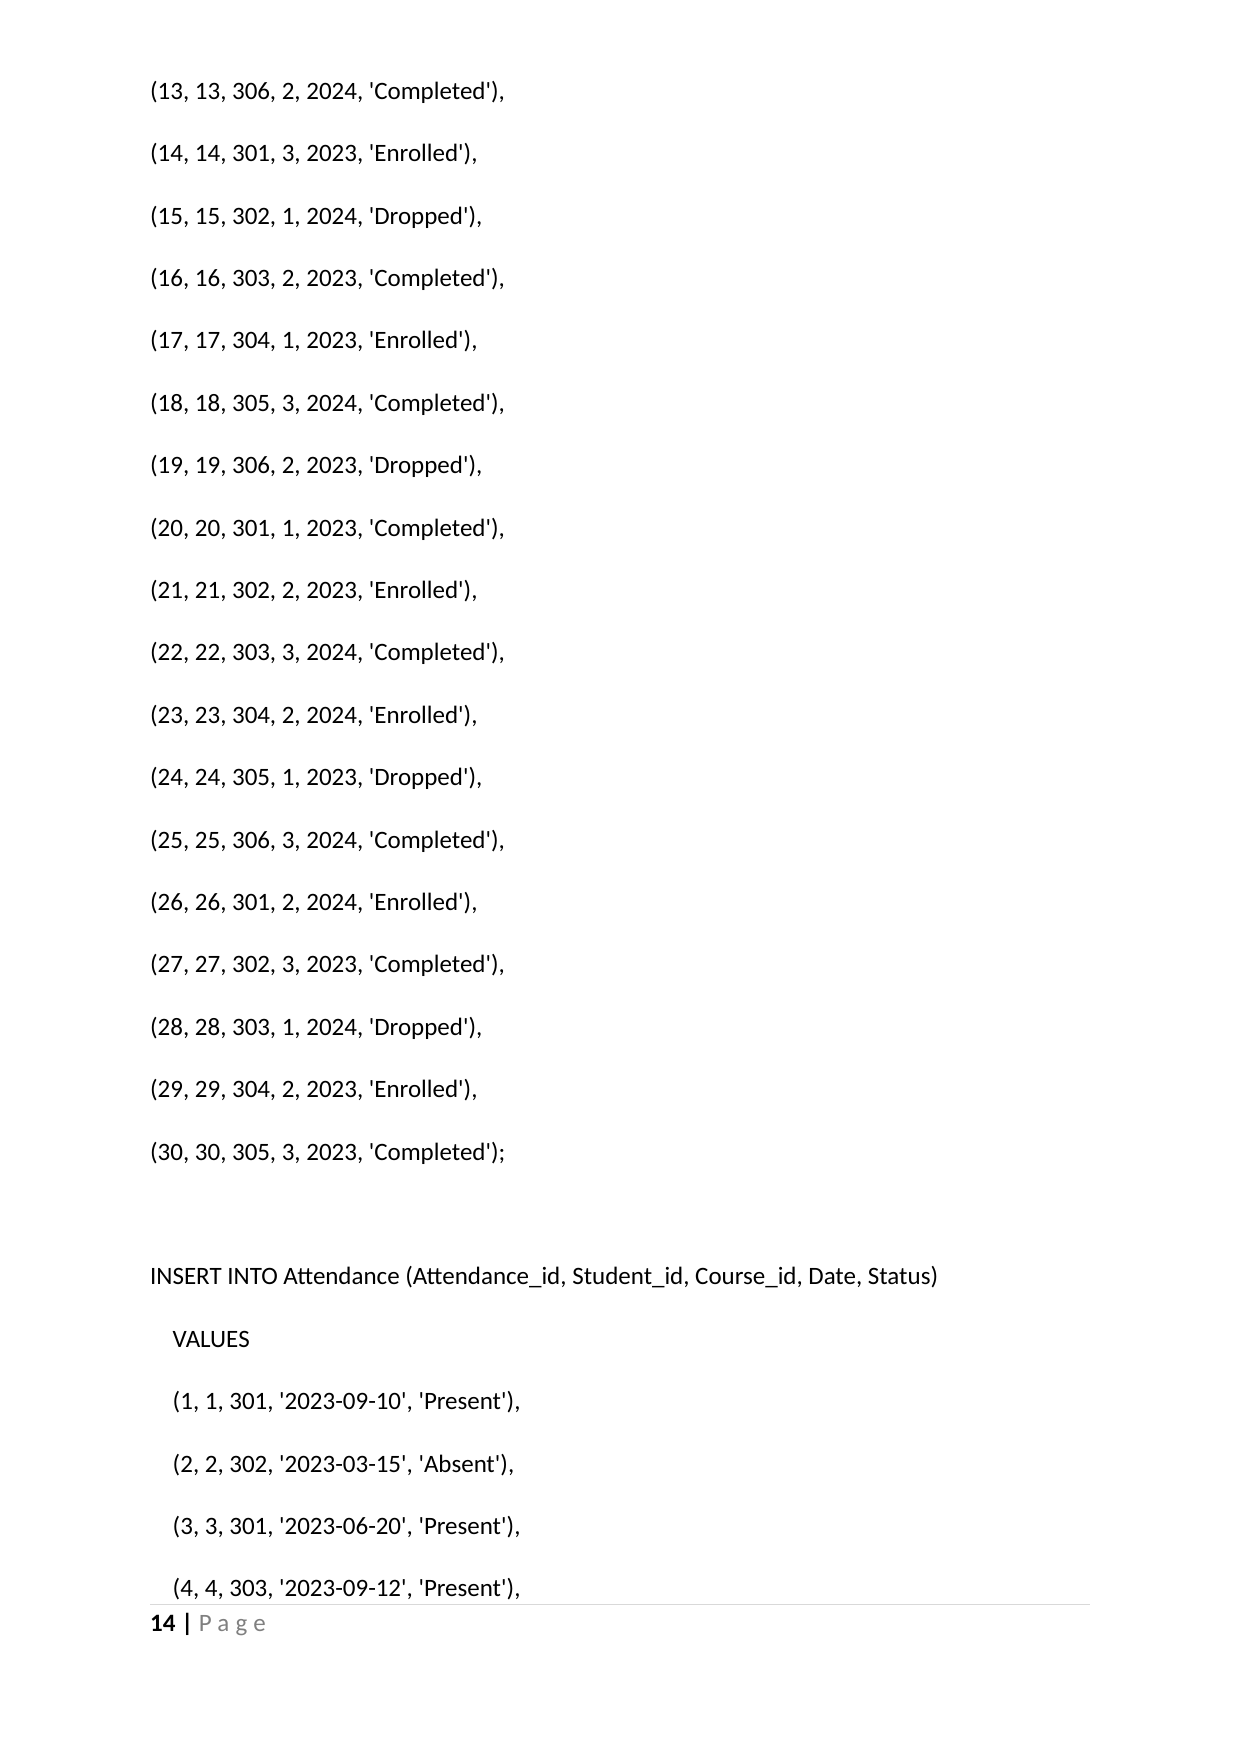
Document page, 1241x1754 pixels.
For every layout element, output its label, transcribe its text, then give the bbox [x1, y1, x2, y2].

text (25, 25, 306, 3, 2024, 'Completed'), [150, 824, 1090, 854]
text (26, 26, 301, 2, 2024, 'Enrolled'), [150, 886, 1090, 917]
text (14, 14, 301, 3, 2023, 'Enrolled'), [150, 137, 1090, 168]
text INSERT INTO Attendance (Attendance_id, Student_id, Course_id, Date, Status) [150, 1261, 1090, 1291]
text (18, 18, 305, 3, 2024, 'Completed'), [150, 387, 1090, 417]
text (4, 4, 303, '2023-09-12', 'Present'), [150, 1572, 1090, 1603]
text (21, 21, 302, 2, 2023, 'Enrolled'), [150, 574, 1090, 605]
text (1, 1, 301, '2023-09-10', 'Present'), [150, 1385, 1090, 1416]
text (27, 27, 302, 3, 2023, 'Completed'), [150, 948, 1090, 979]
text (20, 20, 301, 1, 2023, 'Completed'), [150, 512, 1090, 542]
text (16, 16, 303, 2, 2023, 'Completed'), [150, 262, 1090, 293]
text (24, 24, 305, 1, 2023, 'Dropped'), [150, 761, 1090, 792]
text (2, 2, 302, '2023-03-15', 'Absent'), [150, 1448, 1090, 1478]
text (15, 15, 302, 1, 2024, 'Dropped'), [150, 200, 1090, 230]
text (17, 17, 304, 1, 2023, 'Enrolled'), [150, 324, 1090, 355]
text (22, 22, 303, 3, 2024, 'Completed'), [150, 637, 1090, 667]
text (30, 30, 305, 3, 2023, 'Completed'); [150, 1136, 1090, 1166]
text (19, 19, 306, 2, 2023, 'Dropped'), [150, 449, 1090, 480]
text (23, 23, 304, 2, 2024, 'Enrolled'), [150, 699, 1090, 729]
text VALUES [150, 1323, 1090, 1353]
text (28, 28, 303, 1, 2024, 'Dropped'), [150, 1011, 1090, 1041]
text (3, 3, 301, '2023-06-20', 'Present'), [150, 1510, 1090, 1541]
text (29, 29, 304, 2, 2023, 'Enrolled'), [150, 1073, 1090, 1104]
text (13, 13, 306, 2, 2024, 'Completed'), [150, 75, 1090, 106]
